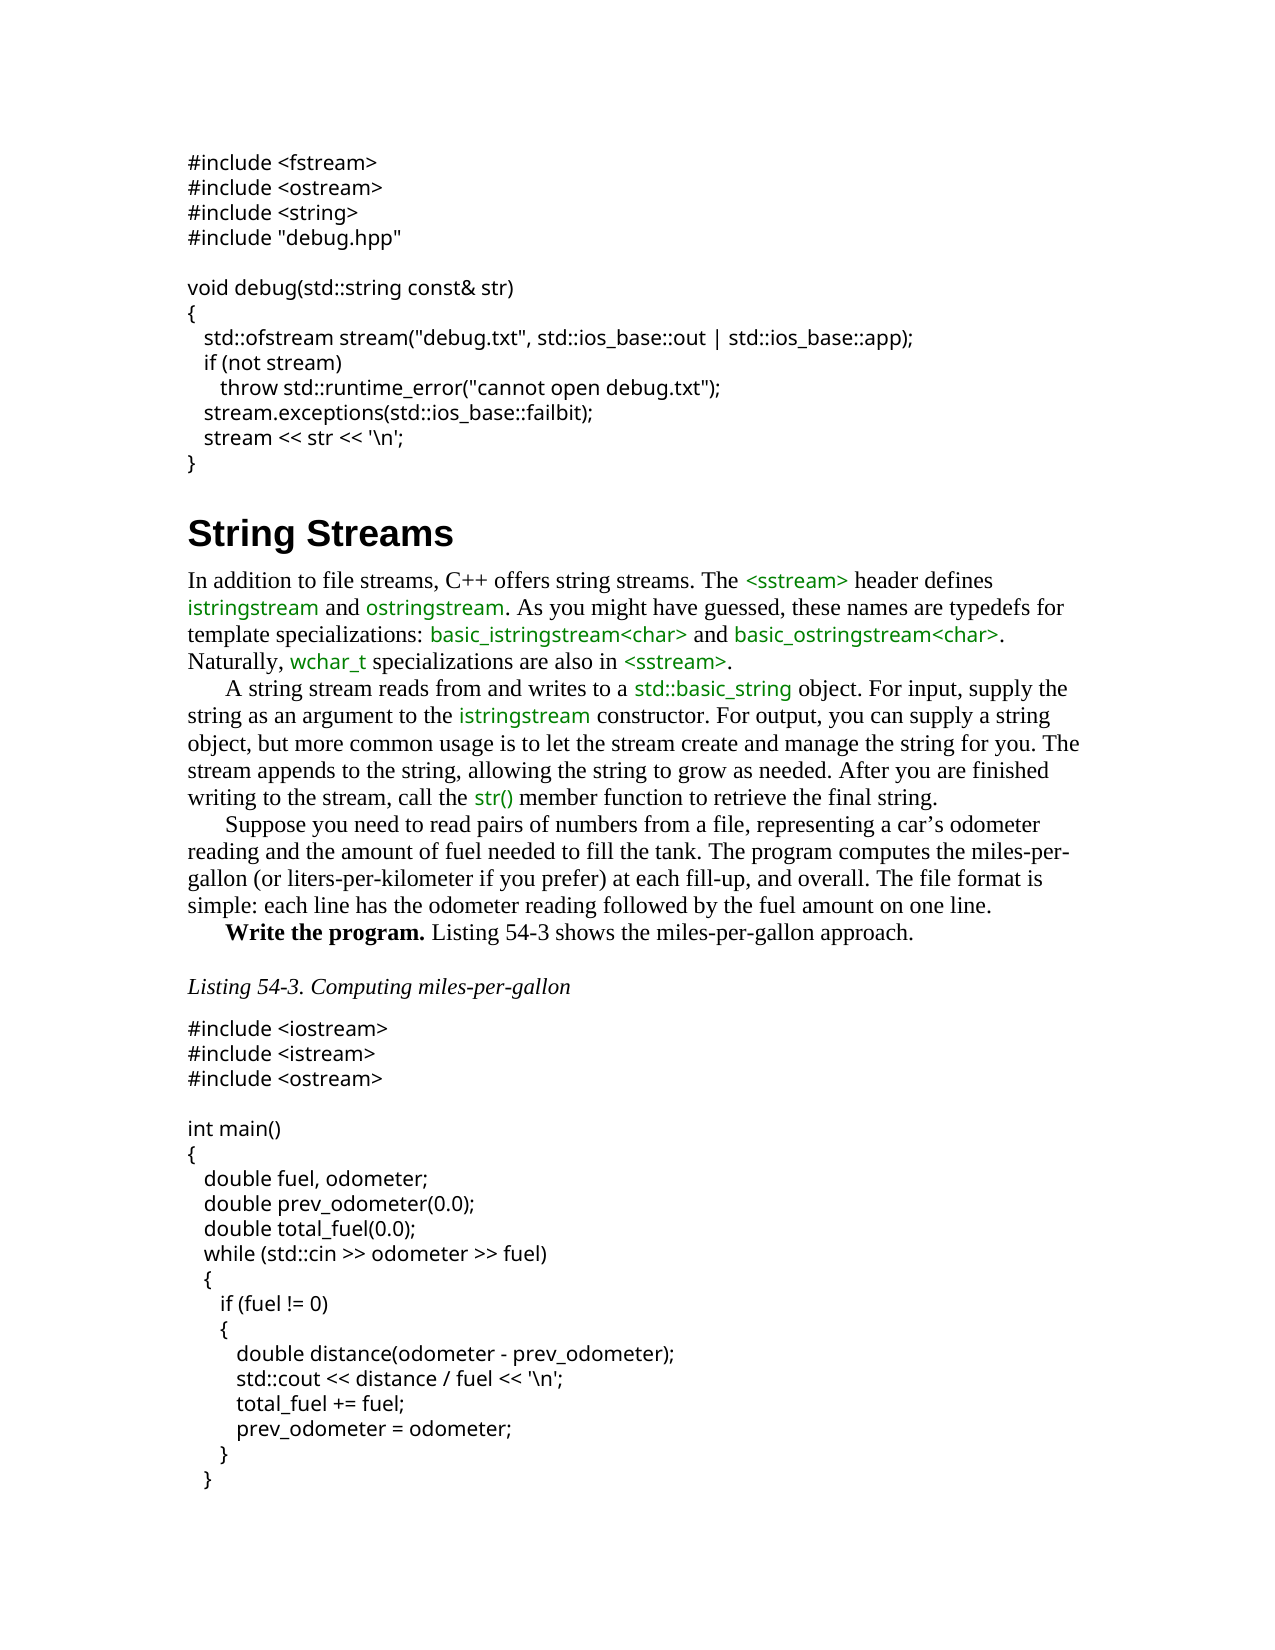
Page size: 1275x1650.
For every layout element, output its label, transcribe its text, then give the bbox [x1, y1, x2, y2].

text #include <ostream> [187, 1067, 1072, 1092]
text Write the program. Listing 54-3 shows the miles-per-gallon approach. [187, 919, 1087, 946]
text #include <istream> [187, 1042, 1072, 1067]
text } [187, 1442, 1072, 1467]
text { [187, 1267, 1072, 1292]
text #include <iostream> [187, 1017, 1072, 1042]
text prev_odometer = odometer; [187, 1417, 1072, 1442]
text #include "debug.hpp" [187, 225, 1072, 250]
text } [187, 1467, 1072, 1492]
text double distance(odometer - prev_odometer); [187, 1342, 1072, 1367]
text double fuel, odometer; [187, 1167, 1072, 1192]
text double prev_odometer(0.0); [187, 1192, 1072, 1217]
text throw std::runtime_error("cannot open debug.txt"); [187, 375, 1072, 400]
text if (not stream) [187, 350, 1072, 375]
text In addition to file streams, C++ offers string streams. The <sstream> header defines istringstream and ostringstream. As you might have guessed, these names are typedefs for template specializations: basic_istringstream<char> and basic_ostringstream<char>. Naturally, wchar_t specializations are also in <sstream>. [187, 567, 1087, 675]
text } [187, 450, 1072, 475]
text total_fuel += fuel; [187, 1392, 1072, 1417]
text #include <string> [187, 200, 1072, 225]
text #include <ostream> [187, 175, 1072, 200]
text void debug(std::string const& str) { [187, 275, 1072, 325]
text stream.exceptions(std::ios_base::failbit); [187, 400, 1072, 425]
text A string stream reads from and writes to a std::basic_string object. For input, supply the string as an argument to the istringstream constructor. For output, you can supply a string object, but more common usage is to let the stream create and manage the string for you. The stream appends to the string, allowing the string to grow as needed. After you are finished writing to the stream, call the str() member function to retrieve the final string. [187, 675, 1087, 811]
text std::cout << distance / fuel << '\n'; [187, 1367, 1072, 1392]
text Listing 54-3. Computing miles-per-gallon [187, 971, 1087, 1000]
text while (std::cin >> odometer >> fuel) [187, 1242, 1072, 1267]
subtitle String Streams [187, 512, 1087, 554]
text int main() [187, 1117, 1072, 1142]
text stream << str << '\n'; [187, 425, 1072, 450]
text { [187, 1317, 1072, 1342]
text if (fuel != 0) [187, 1292, 1072, 1317]
text Suppose you need to read pairs of numbers from a file, representing a car’s odometer reading and the amount of fuel needed to fill the tank. The program computes the miles-per-gallon (or liters-per-kilometer if you prefer) at each fill-up, and overall. The file format is simple: each line has the odometer reading followed by the fuel amount on one line. [187, 811, 1087, 919]
text std::ofstream stream("debug.txt", std::ios_base::out | std::ios_base::app); [187, 325, 1072, 350]
text #include <fstream> [187, 150, 1072, 175]
text double total_fuel(0.0); [187, 1217, 1072, 1242]
text { [187, 1142, 1072, 1167]
